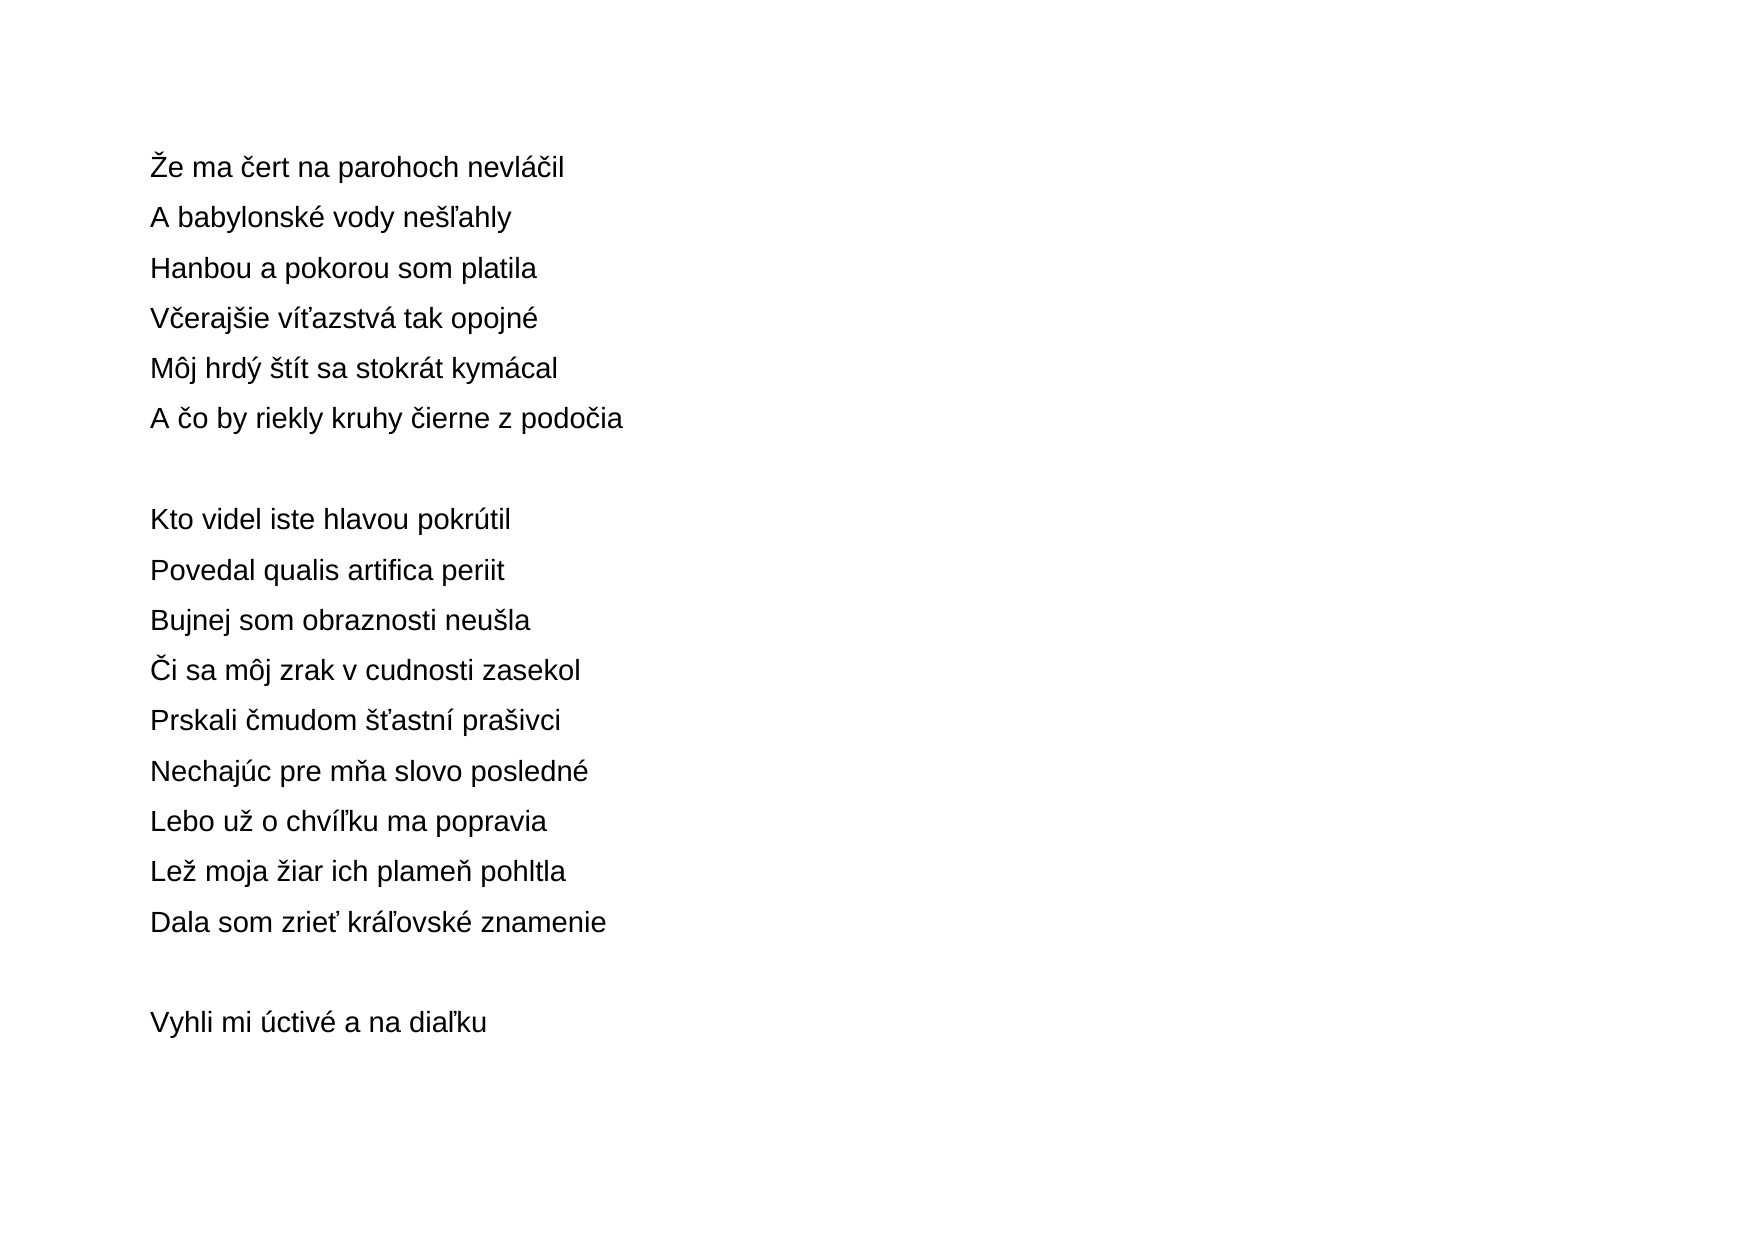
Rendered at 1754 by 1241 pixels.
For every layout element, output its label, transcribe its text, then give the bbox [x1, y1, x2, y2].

text Hanbou a pokorou som platila [150, 251, 1242, 284]
text Bujnej som obraznosti neušla [150, 603, 1242, 636]
text Prskali čmudom šťastní prašivci [150, 703, 1242, 737]
text Nechajúc pre mňa slovo posledné [150, 754, 1242, 787]
text Vyhli mi úctivé a na diaľku [150, 1005, 1242, 1039]
text Či sa môj zrak v cudnosti zasekol [150, 653, 1242, 687]
text Môj hrdý štít sa stokrát kymácal [150, 351, 1242, 385]
text A babylonské vody nešľahly [150, 200, 1242, 234]
text Že ma čert na parohoch nevláčil [150, 150, 1242, 183]
text Lebo už o chvíľku ma popravia [150, 804, 1242, 838]
text A čo by riekly kruhy čierne z podočia [150, 402, 1242, 435]
text Kto videl iste hlavou pokrútil [150, 502, 1242, 536]
text Lež moja žiar ich plameň pohltla [150, 854, 1242, 888]
text Dala som zrieť kráľovské znamenie [150, 905, 1242, 938]
text Povedal qualis artifica periit [150, 552, 1242, 586]
text Včerajšie víťazstvá tak opojné [150, 301, 1242, 334]
